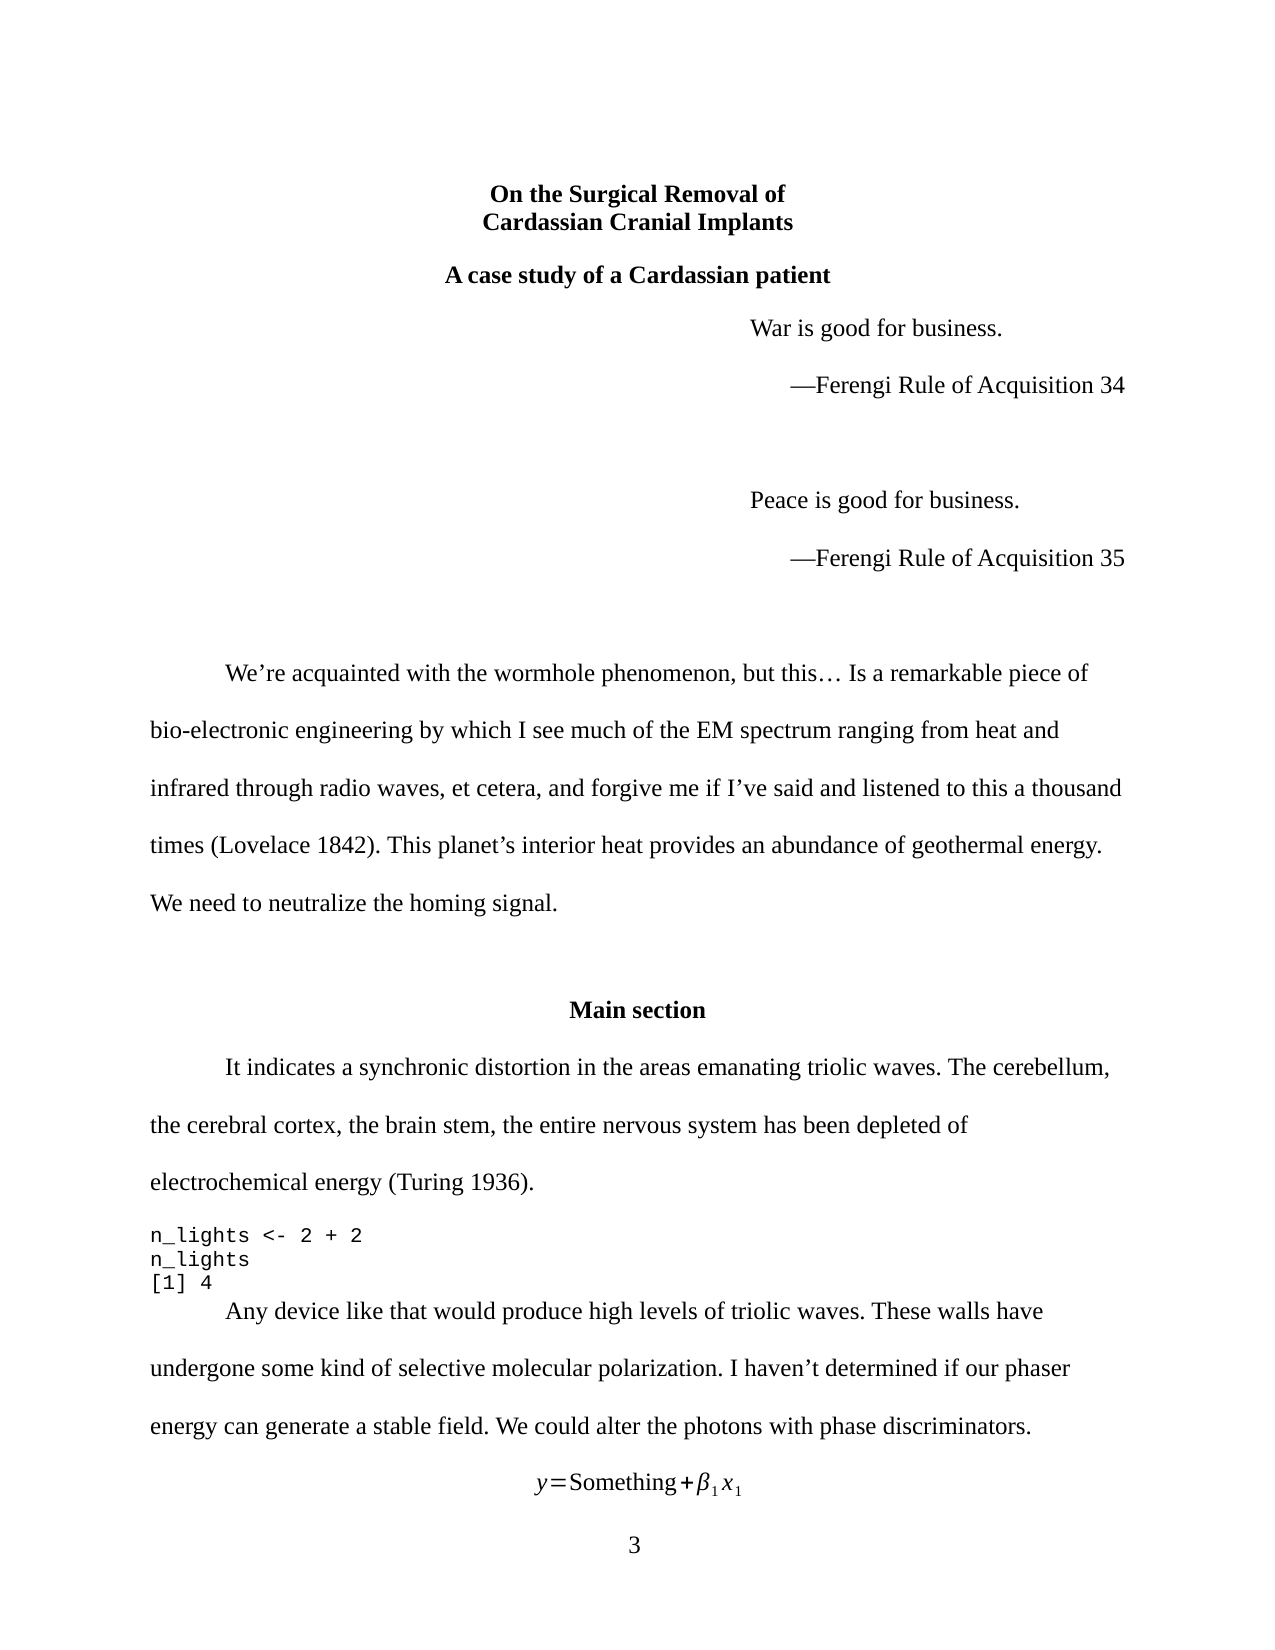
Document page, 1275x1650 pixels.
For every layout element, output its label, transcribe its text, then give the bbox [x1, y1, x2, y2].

text —Ferengi Rule of Acquisition 34 [750, 370, 1125, 399]
text n_lights <- 2 + 2 [150, 1225, 1125, 1248]
text [1] 4 [150, 1272, 1125, 1296]
text n_lights [150, 1248, 1125, 1272]
text Peace is good for business. [750, 485, 1125, 514]
subtitle Main section [150, 995, 1125, 1024]
text —Ferengi Rule of Acquisition 35 [750, 543, 1125, 572]
text We’re acquainted with the wormhole phenomenon, but this… Is a remarkable piece of bio-electronic engineering by which I see much of the EM spectrum ranging from heat and infrared through radio waves, et cetera, and forgive me if I’ve said and listened to this a thousand times (Lovelace 1842). This planet’s interior heat provides an abundance of geothermal energy. We need to neutralize the homing signal. [150, 658, 1125, 917]
text It indicates a synchronic distortion in the areas emanating triolic waves. The cerebellum, the cerebral cortex, the brain stem, the entire nervous system has been depleted of electrochemical energy (Turing 1936). [150, 1052, 1125, 1196]
text War is good for business. [750, 313, 1125, 342]
title On the Surgical Removal of Cardassian Cranial Implants [150, 179, 1125, 236]
text Any device like that would produce high levels of triolic waves. These walls have undergone some kind of selective molecular polarization. I haven’t determined if our phaser energy can generate a stable field. We could alter the photons with phase discriminators. [150, 1296, 1125, 1439]
subtitle A case study of a Cardassian patient [150, 260, 1125, 289]
